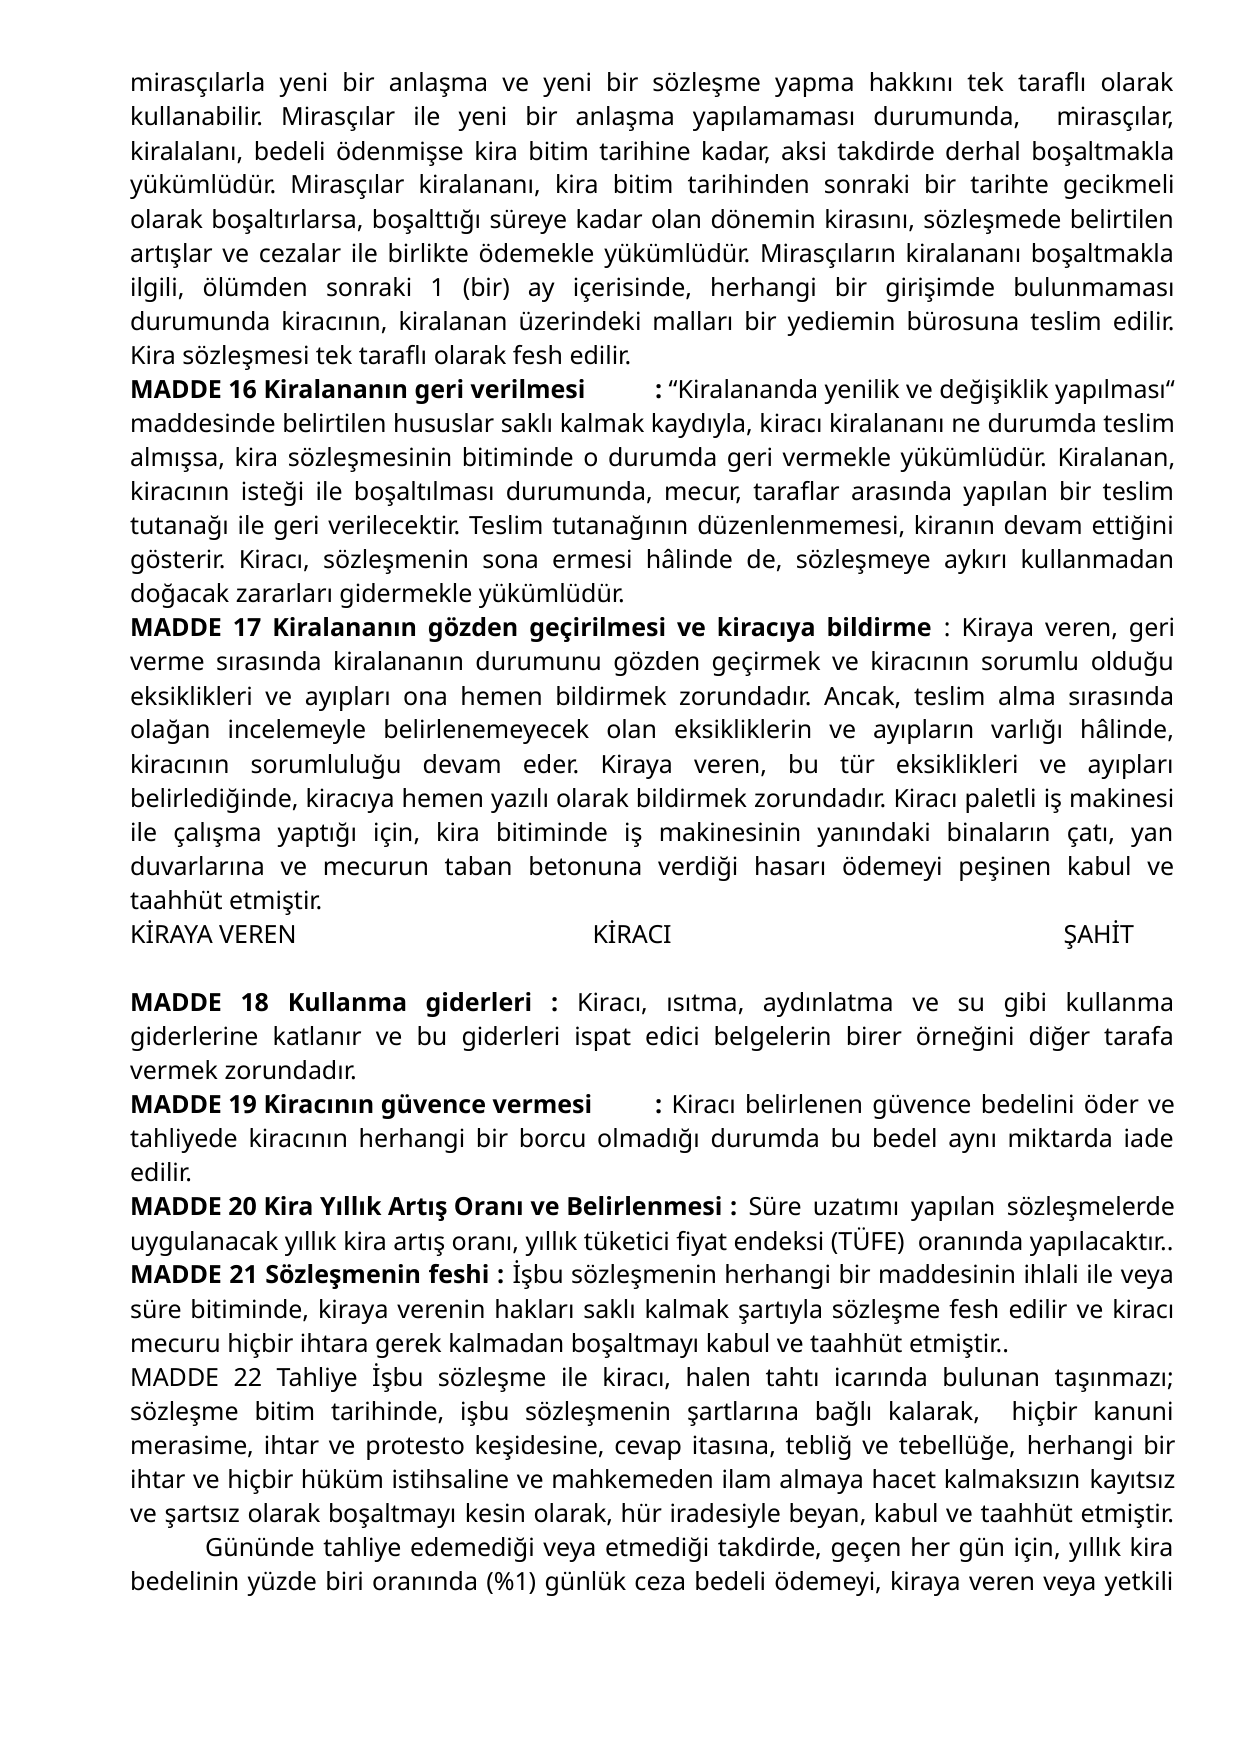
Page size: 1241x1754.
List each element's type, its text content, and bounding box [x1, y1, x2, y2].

text mirasçılarla yeni bir anlaşma ve yeni bir sözleşme yapma hakkını tek taraflı olarak kullanabilir. Mirasçılar ile yeni bir anlaşma yapılamaması durumunda, mirasçılar, kiralalanı, bedeli ödenmişse kira bitim tarihine kadar, aksi takdirde derhal boşaltmakla yükümlüdür. Mirasçılar kiralananı, kira bitim tarihinden sonraki bir tarihte gecikmeli olarak boşaltırlarsa, boşalttığı süreye kadar olan dönemin kirasını, sözleşmede belirtilen artışlar ve cezalar ile birlikte ödemekle yükümlüdür. Mirasçıların kiralananı boşaltmakla ilgili, ölümden sonraki 1 (bir) ay içerisinde, herhangi bir girişimde bulunmaması durumunda kiracının, kiralanan üzerindeki malları bir yediemin bürosuna teslim edilir. Kira sözleşmesi tek taraflı olarak fesh edilir. [130, 65, 1175, 372]
text MADDE 20 Kira Yıllık Artış Oranı ve Belirlenmesi : Süre uzatımı yapılan sözleşmelerde uygulanacak yıllık kira artış oranı, yıllık tüketici fiyat endeksi (TÜFE) oranında yapılacaktır.. [130, 1189, 1175, 1257]
text MADDE 16 Kiralananın geri verilmesi : “Kiralananda yenilik ve değişiklik yapılması“ maddesinde belirtilen hususlar saklı kalmak kaydıyla, kiracı kiralananı ne durumda teslim almışsa, kira sözleşmesinin bitiminde o durumda geri vermekle yükümlüdür. Kiralanan, kiracının isteği ile boşaltılması durumunda, mecur, taraflar arasında yapılan bir teslim tutanağı ile geri verilecektir. Teslim tutanağının düzenlenmemesi, kiranın devam ettiğini gösterir. Kiracı, sözleşmenin sona ermesi hâlinde de, sözleşmeye aykırı kullanmadan doğacak zararları gidermekle yükümlüdür. [130, 372, 1175, 610]
text MADDE 17 Kiralananın gözden geçirilmesi ve kiracıya bildirme : Kiraya veren, geri verme sırasında kiralananın durumunu gözden geçirmek ve kiracının sorumlu olduğu eksiklikleri ve ayıpları ona hemen bildirmek zorundadır. Ancak, teslim alma sırasında olağan incelemeyle belirlenemeyecek olan eksikliklerin ve ayıpların varlığı hâlinde, kiracının sorumluluğu devam eder. Kiraya veren, bu tür eksiklikleri ve ayıpları belirlediğinde, kiracıya hemen yazılı olarak bildirmek zorundadır. Kiracı paletli iş makinesi ile çalışma yaptığı için, kira bitiminde iş makinesinin yanındaki binaların çatı, yan duvarlarına ve mecurun taban betonuna verdiği hasarı ödemeyi peşinen kabul ve taahhüt etmiştir. [130, 610, 1175, 917]
text MADDE 19 Kiracının güvence vermesi : Kiracı belirlenen güvence bedelini öder ve tahliyede kiracının herhangi bir borcu olmadığı durumda bu bedel aynı miktarda iade edilir. [130, 1087, 1175, 1189]
list MADDE 22 Tahliye İşbu sözleşme ile kiracı, halen tahtı icarında bulunan taşınmazı; sözleşme bitim tarihinde, işbu sözleşmenin şartlarına bağlı kalarak, hiçbir kanuni merasime, ihtar ve protesto keşidesine, cevap itasına, tebliğ ve tebellüğe, herhangi bir ihtar ve hiçbir hüküm istihsaline ve mahkemeden ilam almaya hacet kalmaksızın kayıtsız ve şartsız olarak boşaltmayı kesin olarak, hür iradesiyle beyan, kabul ve taahhüt etmiştir. Gününde tahliye edemediği veya etmediği takdirde, geçen her gün için, yıllık kira bedelinin yüzde biri oranında (%1) günlük ceza bedeli ödemeyi, kiraya veren veya yetkili [130, 1359, 1175, 1598]
text MADDE 21 Sözleşmenin feshi : İşbu sözleşmenin herhangi bir maddesinin ihlali ile veya süre bitiminde, kiraya verenin hakları saklı kalmak şartıyla sözleşme fesh edilir ve kiracı mecuru hiçbir ihtara gerek kalmadan boşaltmayı kabul ve taahhüt etmiştir.. [130, 1257, 1175, 1359]
text KİRAYA VEREN KİRACI ŞAHİT [130, 917, 1175, 951]
text MADDE 18 Kullanma giderleri : Kiracı, ısıtma, aydınlatma ve su gibi kullanma giderlerine katlanır ve bu giderleri ispat edici belgelerin birer örneğini diğer tarafa vermek zorundadır. [130, 985, 1175, 1087]
